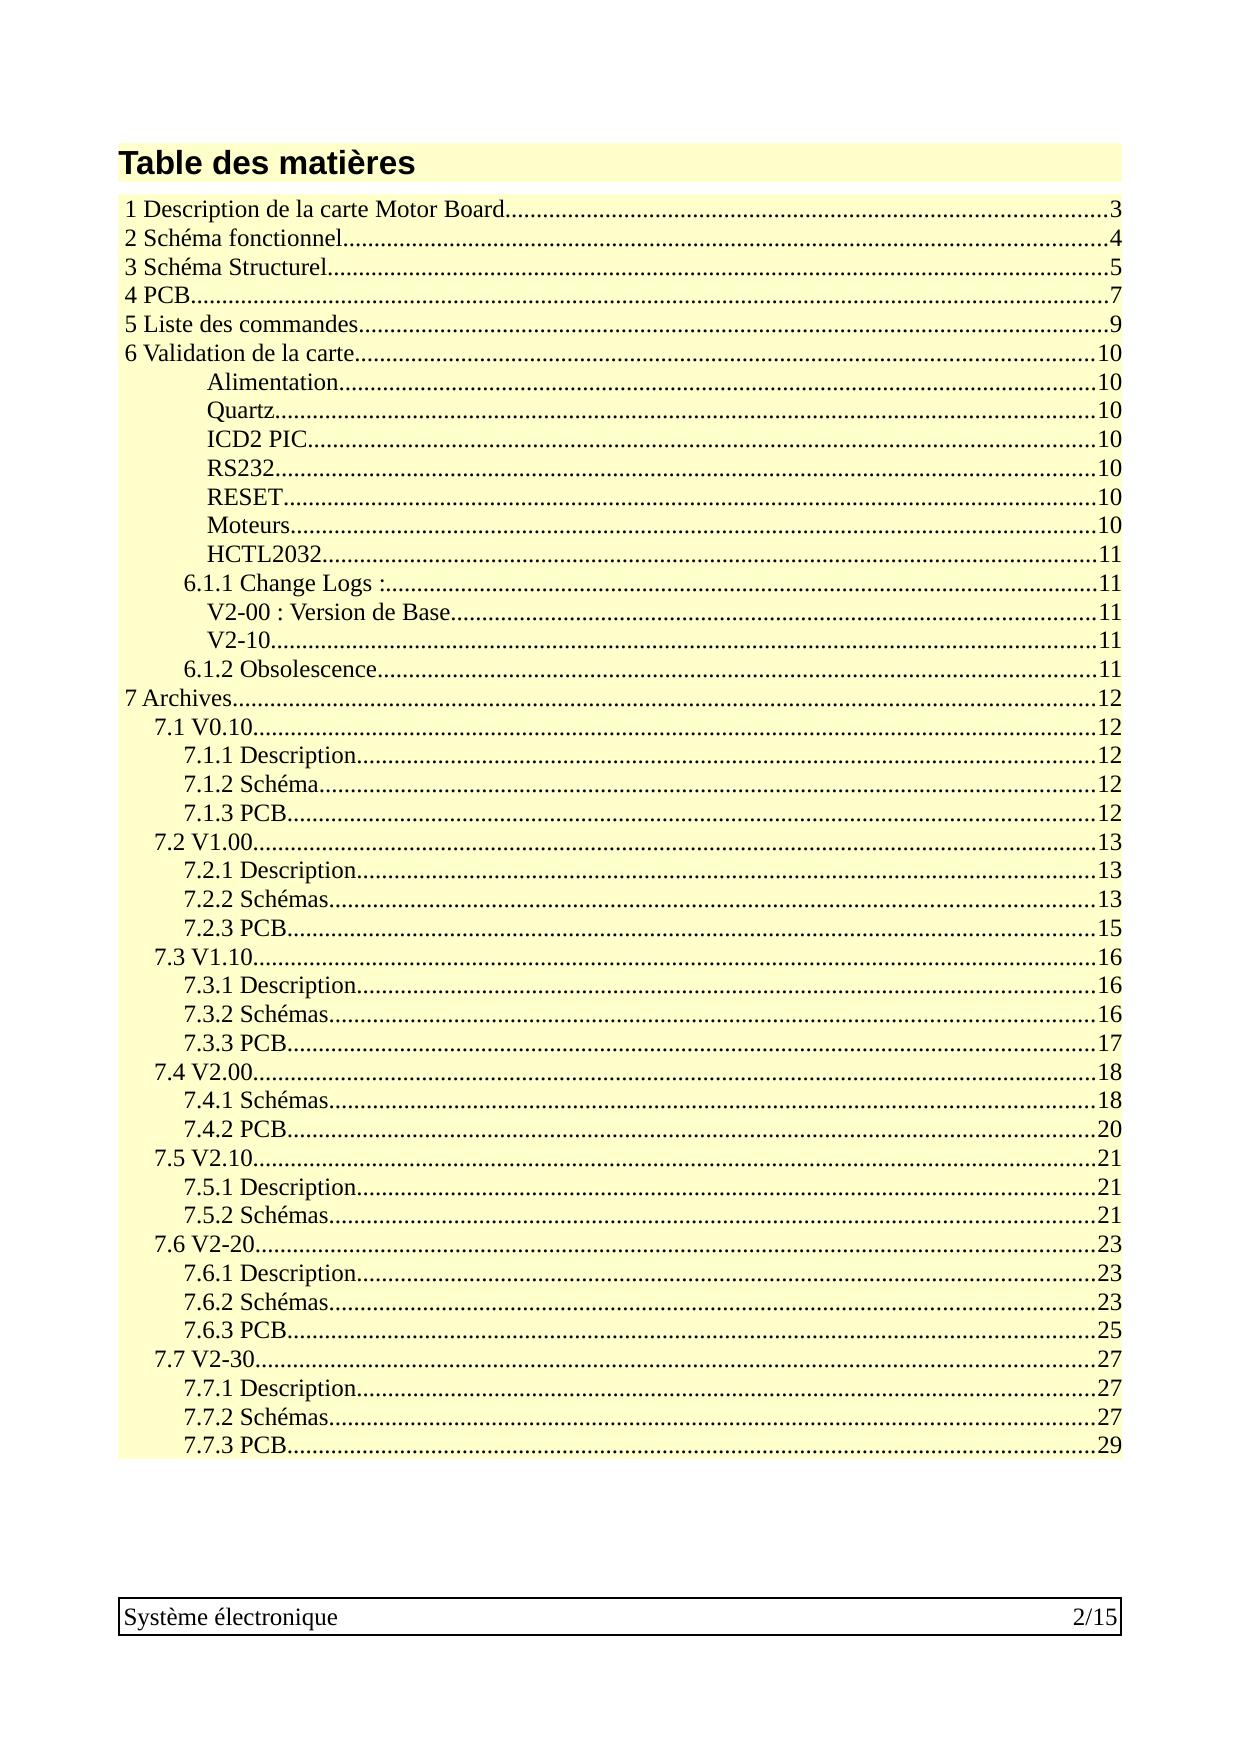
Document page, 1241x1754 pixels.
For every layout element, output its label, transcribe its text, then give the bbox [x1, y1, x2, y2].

text 7 Archives 12 [118, 683, 1122, 712]
text 7.6.1 Description 23 [177, 1258, 1122, 1287]
text Quartz 10 [207, 395, 1122, 424]
text 7.7.3 PCB 29 [177, 1430, 1122, 1459]
text 7.2 V1.00 13 [148, 827, 1122, 855]
text 7.4 V2.00 18 [148, 1057, 1122, 1085]
text 7.1.1 Description 12 [177, 740, 1122, 769]
text 6 Validation de la carte 10 [118, 338, 1122, 367]
text 7.1.2 Schéma 12 [177, 769, 1122, 798]
text 5 Liste des commandes 9 [118, 309, 1122, 338]
text 7.5 V2.10 21 [148, 1143, 1122, 1172]
text 7.4.2 PCB 20 [177, 1114, 1122, 1143]
text 7.1.3 PCB 12 [177, 798, 1122, 827]
text Moteurs 10 [207, 510, 1122, 539]
text V2-00 : Version de Base 11 [207, 597, 1122, 625]
text Alimentation 10 [207, 367, 1122, 395]
text 4 PCB 7 [118, 280, 1122, 309]
text 6.1.1 Change Logs : 11 [177, 568, 1122, 597]
text RESET 10 [207, 482, 1122, 510]
text 7.1 V0.10 12 [148, 712, 1122, 740]
text 7.2.1 Description 13 [177, 855, 1122, 884]
text 7.3.3 PCB 17 [177, 1028, 1122, 1057]
text V2-10 11 [207, 625, 1122, 654]
text 7.3.1 Description 16 [177, 970, 1122, 999]
text RS232 10 [207, 453, 1122, 482]
text 7.6.3 PCB 25 [177, 1315, 1122, 1344]
text 7.2.2 Schémas 13 [177, 884, 1122, 913]
text 1 Description de la carte Motor Board 3 [118, 194, 1122, 223]
text 7.3 V1.10 16 [148, 942, 1122, 970]
text 7.7.1 Description 27 [177, 1373, 1122, 1402]
text 7.7 V2-30 27 [148, 1344, 1122, 1373]
text 6.1.2 Obsolescence 11 [177, 654, 1122, 683]
text ICD2 PIC 10 [207, 424, 1122, 453]
text 7.2.3 PCB 15 [177, 913, 1122, 942]
text 7.6.2 Schémas 23 [177, 1287, 1122, 1315]
text 7.3.2 Schémas 16 [177, 999, 1122, 1028]
text 7.5.2 Schémas 21 [177, 1200, 1122, 1229]
subtitle Table des matières [118, 143, 1122, 182]
text 7.4.1 Schémas 18 [177, 1085, 1122, 1114]
text 3 Schéma Structurel 5 [118, 252, 1122, 280]
text 2 Schéma fonctionnel 4 [118, 223, 1122, 252]
text 7.6 V2-20 23 [148, 1229, 1122, 1258]
text 7.5.1 Description 21 [177, 1172, 1122, 1200]
text 7.7.2 Schémas 27 [177, 1402, 1122, 1430]
text HCTL2032 11 [207, 539, 1122, 568]
